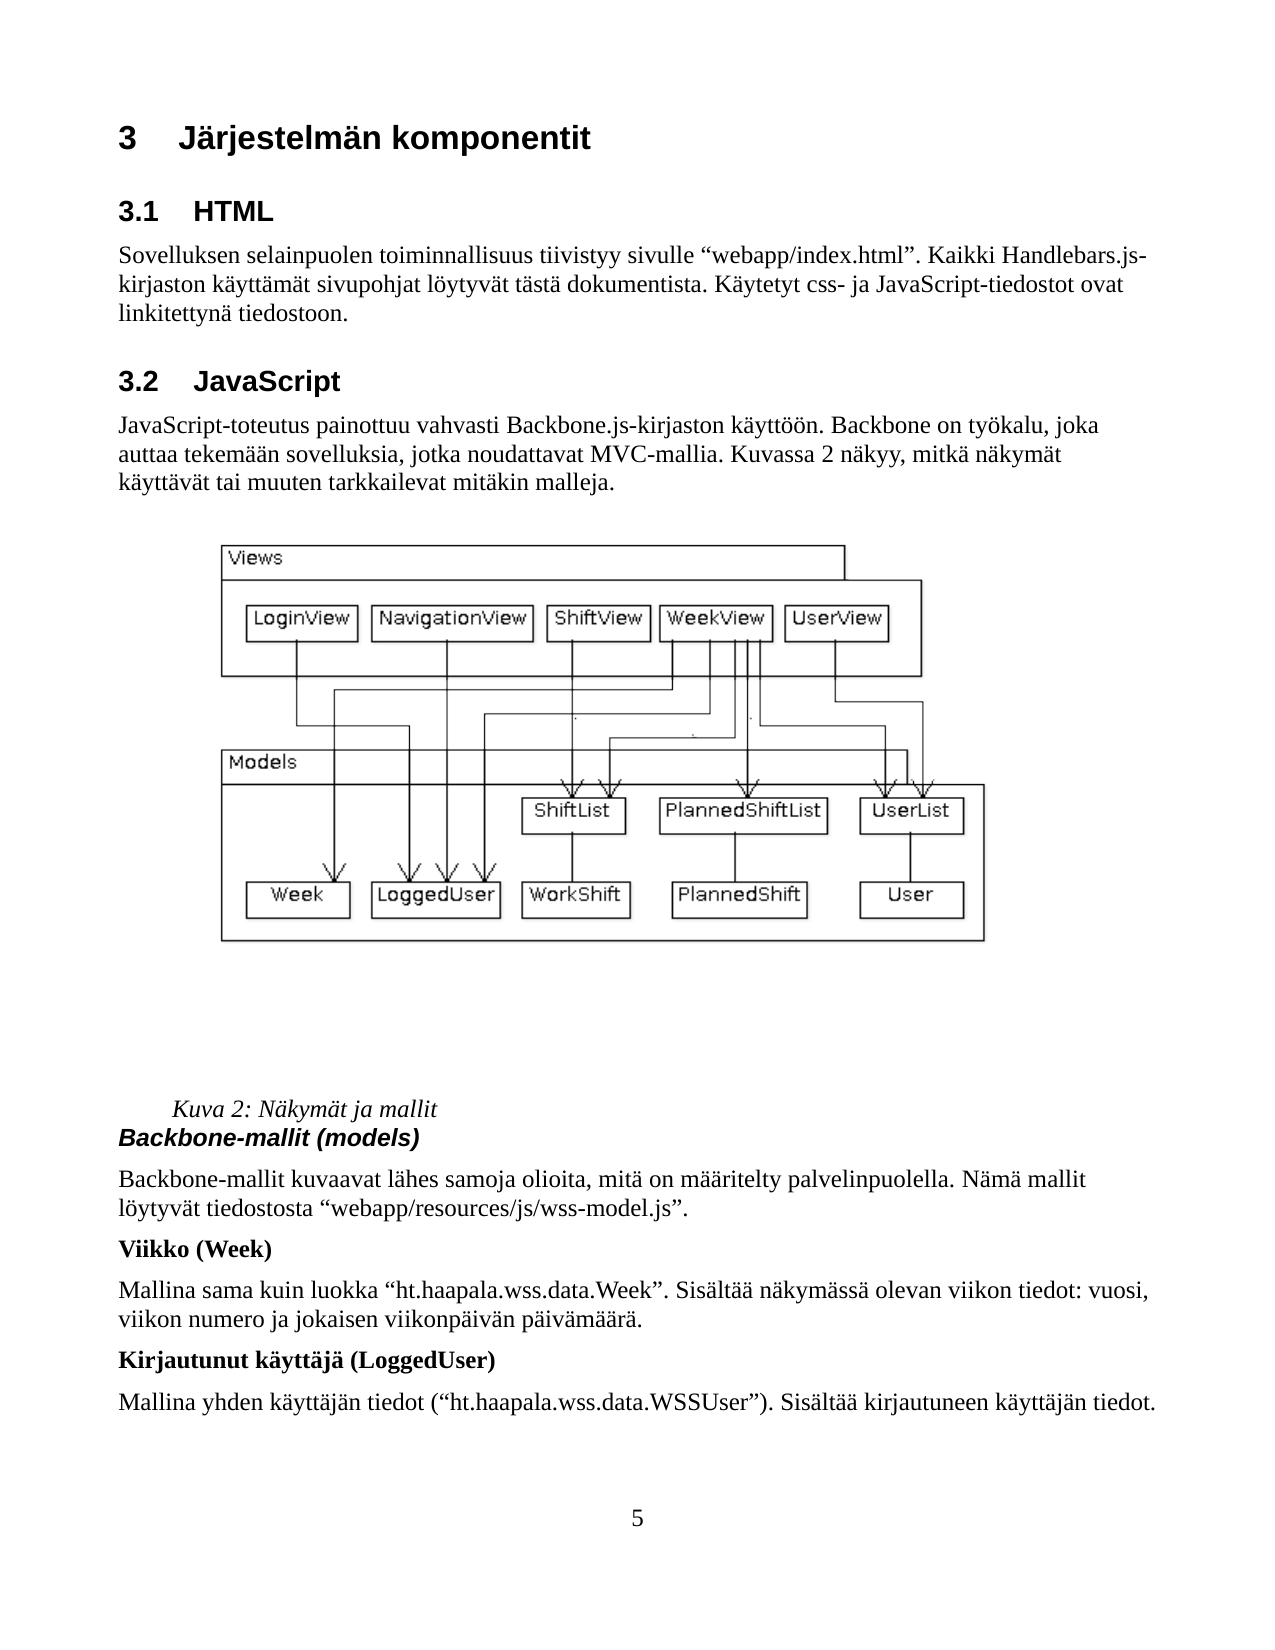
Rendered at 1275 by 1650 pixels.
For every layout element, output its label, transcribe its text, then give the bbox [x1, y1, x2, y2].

subtitle Backbone-mallit (models) [118, 534, 1157, 1152]
text Kirjautunut käyttäjä (LoggedUser) [118, 1345, 1157, 1374]
subtitle HTML [118, 194, 1157, 228]
text Sovelluksen selainpuolen toiminnallisuus tiivistyy sivulle “webapp/index.html”. Kaikki Handlebars.js-kirjaston käyttämät sivupohjat löytyvät tästä dokumentista. Käytetyt css- ja JavaScript-tiedostot ovat linkitettynä tiedostoon. [118, 240, 1157, 326]
text Mallina yhden käyttäjän tiedot (“ht.haapala.wss.data.WSSUser”). Sisältää kirjautuneen käyttäjän tiedot. [118, 1387, 1157, 1415]
subtitle Järjestelmän komponentit [118, 118, 1157, 157]
text Viikko (Week) [118, 1234, 1157, 1263]
text Kuva 2: Näkymät ja mallit [172, 1095, 1103, 1123]
text Mallina sama kuin luokka “ht.haapala.wss.data.Week”. Sisältää näkymässä olevan viikon tiedot: vuosi, viikon numero ja jokaisen viikonpäivän päivämäärä. [118, 1275, 1157, 1333]
text Backbone-mallit kuvaavat lähes samoja olioita, mitä on määritelty palvelinpuolella. Nämä mallit löytyvät tiedostosta “webapp/resources/js/wss-model.js”. [118, 1164, 1157, 1222]
subtitle JavaScript [118, 364, 1157, 397]
subtitle [172, 509, 1103, 521]
text JavaScript-toteutus painottuu vahvasti Backbone.js-kirjaston käyttöön. Backbone on työkalu, joka auttaa tekemään sovelluksia, jotka noudattavat MVC-mallia. Kuvassa 2 näkyy, mitkä näkymät käyttävät tai muuten tarkkailevat mitäkin malleja. [118, 410, 1157, 496]
picture [171, 521, 1104, 1095]
